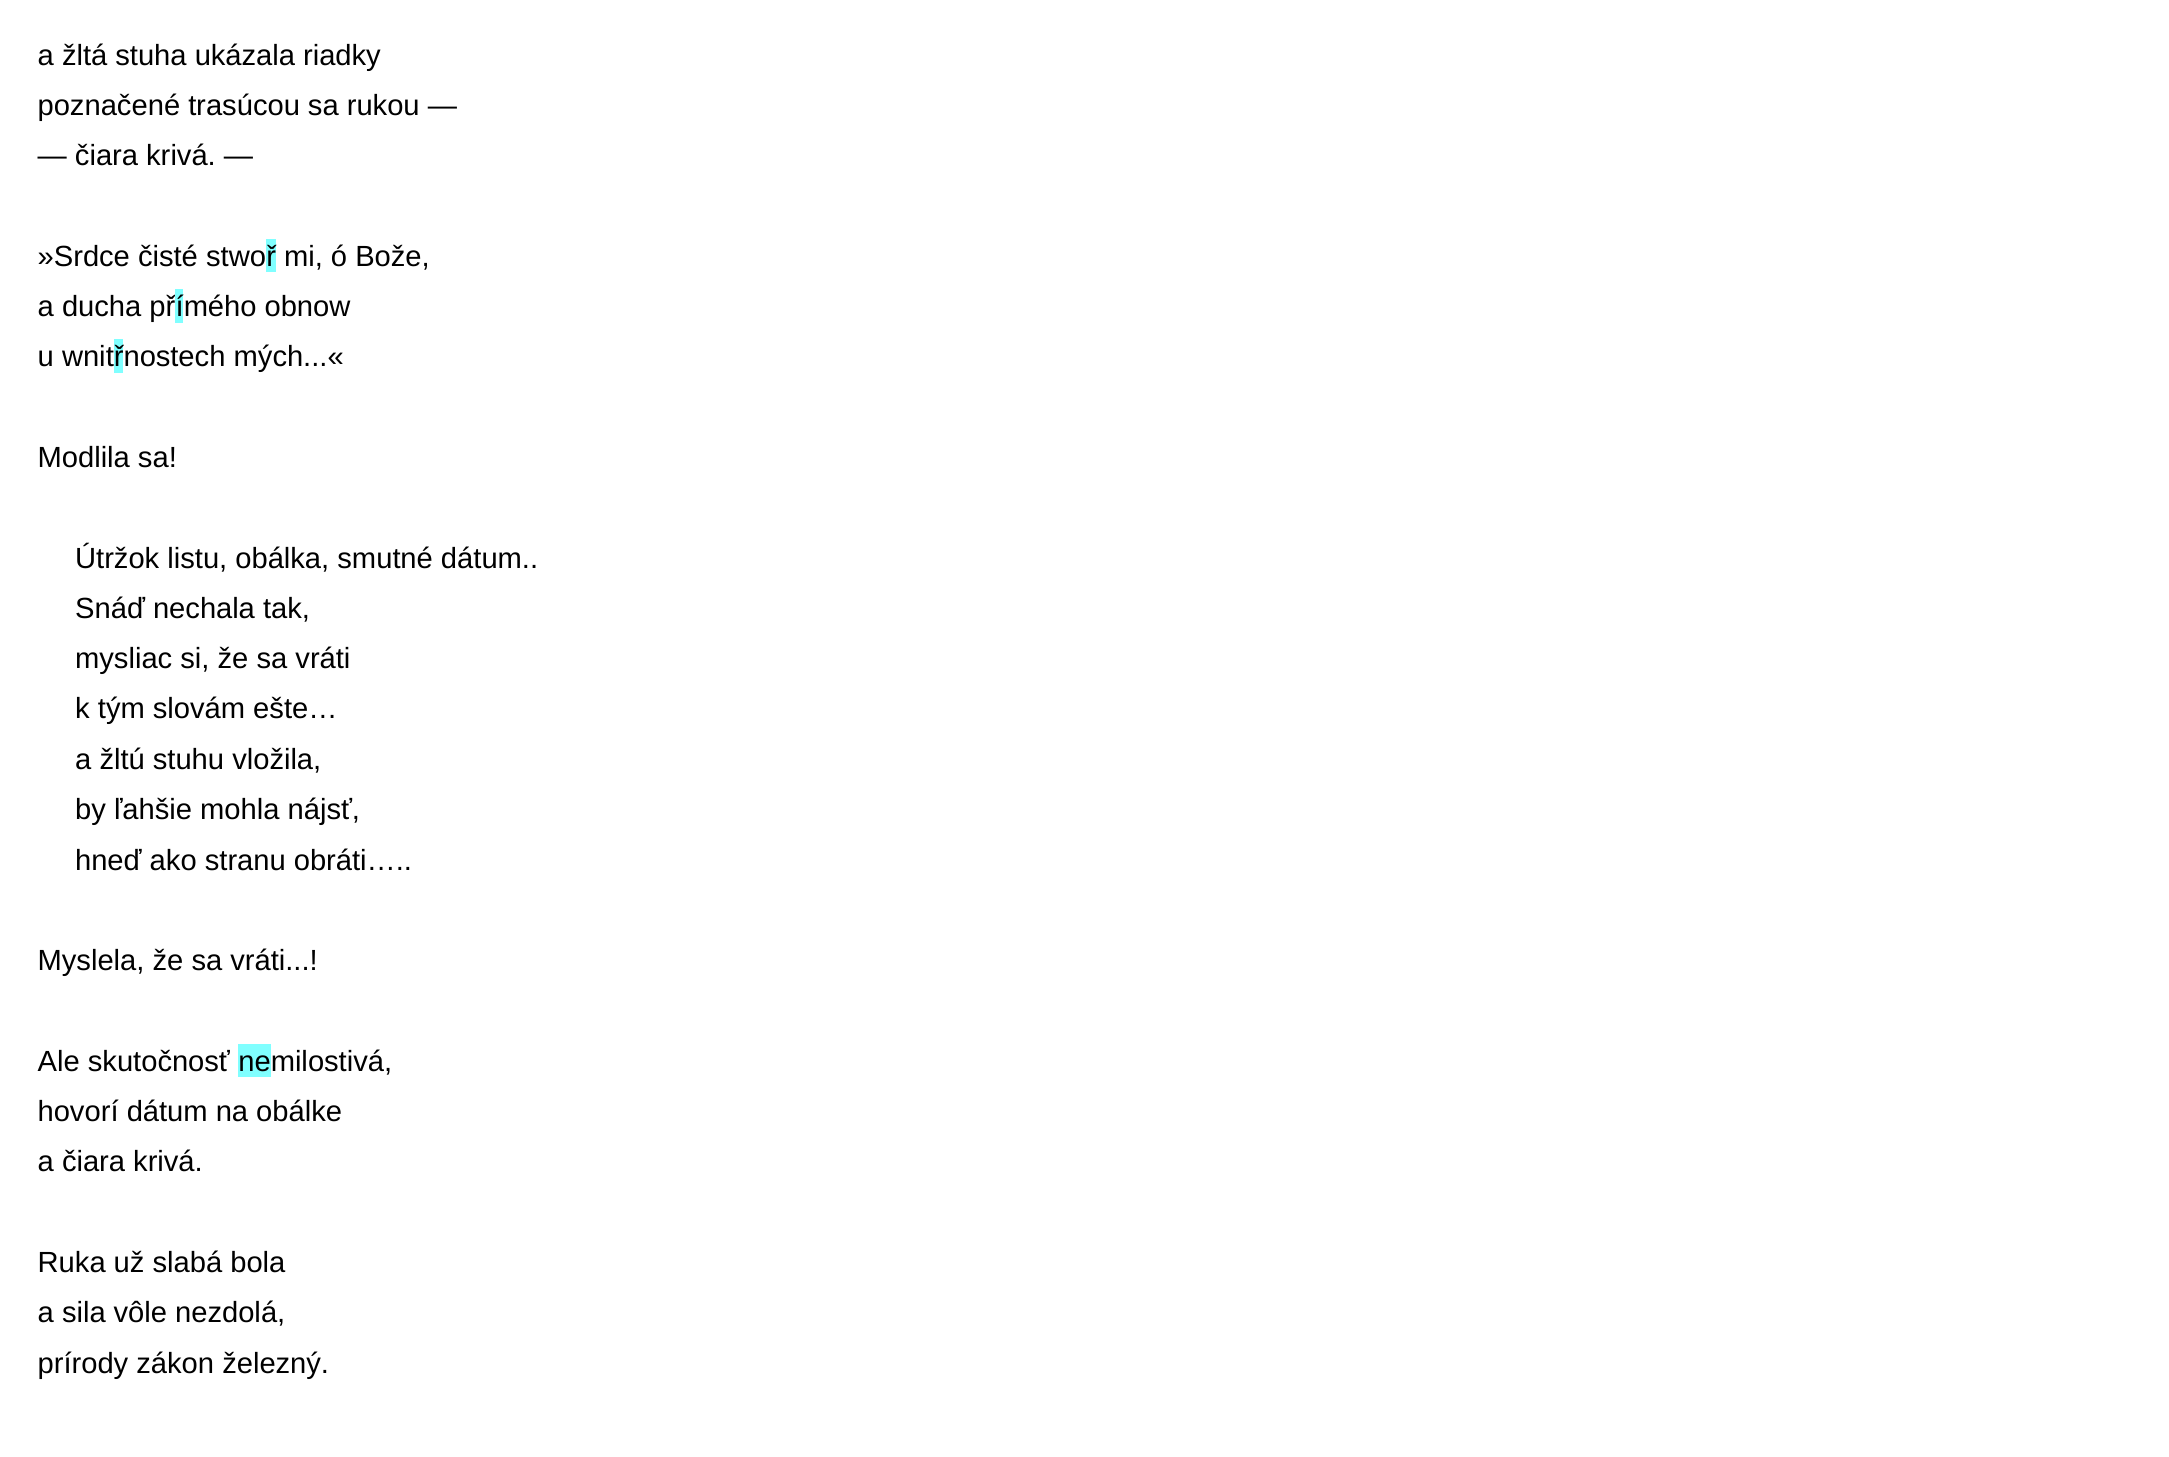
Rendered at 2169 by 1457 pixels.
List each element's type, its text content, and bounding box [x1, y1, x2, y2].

text Myslela, že sa vráti...! [37, 943, 1130, 977]
text a žltá stuha ukázala riadky [37, 37, 1130, 71]
text Snáď nechala tak, [37, 591, 1130, 624]
text — čiara krivá. — [37, 138, 1130, 172]
text hneď ako stranu obráti….. [37, 842, 1130, 876]
text Ale skutočnosť nemilostivá, [37, 1044, 1130, 1077]
text k tým slovám ešte… [37, 692, 1130, 725]
text mysliac si, že sa vráti [37, 641, 1130, 675]
text a ducha přímého obnow [37, 289, 1130, 323]
text Útržok listu, obálka, smutné dátum.. [37, 541, 1130, 574]
text by ľahšie mohla nájsť, [37, 792, 1130, 826]
text »Srdce čisté stwoř mi, ó Bože, [37, 239, 1130, 272]
text Ruka už slabá bola [37, 1245, 1130, 1278]
text poznačené trasúcou sa rukou — [37, 88, 1130, 121]
text a žltú stuhu vložila, [37, 742, 1130, 775]
text u wnitřnostech mých...« [37, 339, 1130, 373]
text a sila vôle nezdolá, [37, 1295, 1130, 1329]
text a čiara krivá. [37, 1144, 1130, 1178]
text Modlila sa! [37, 440, 1130, 473]
text prírody zákon železný. [37, 1346, 1130, 1379]
text hovorí dátum na obálke [37, 1094, 1130, 1128]
